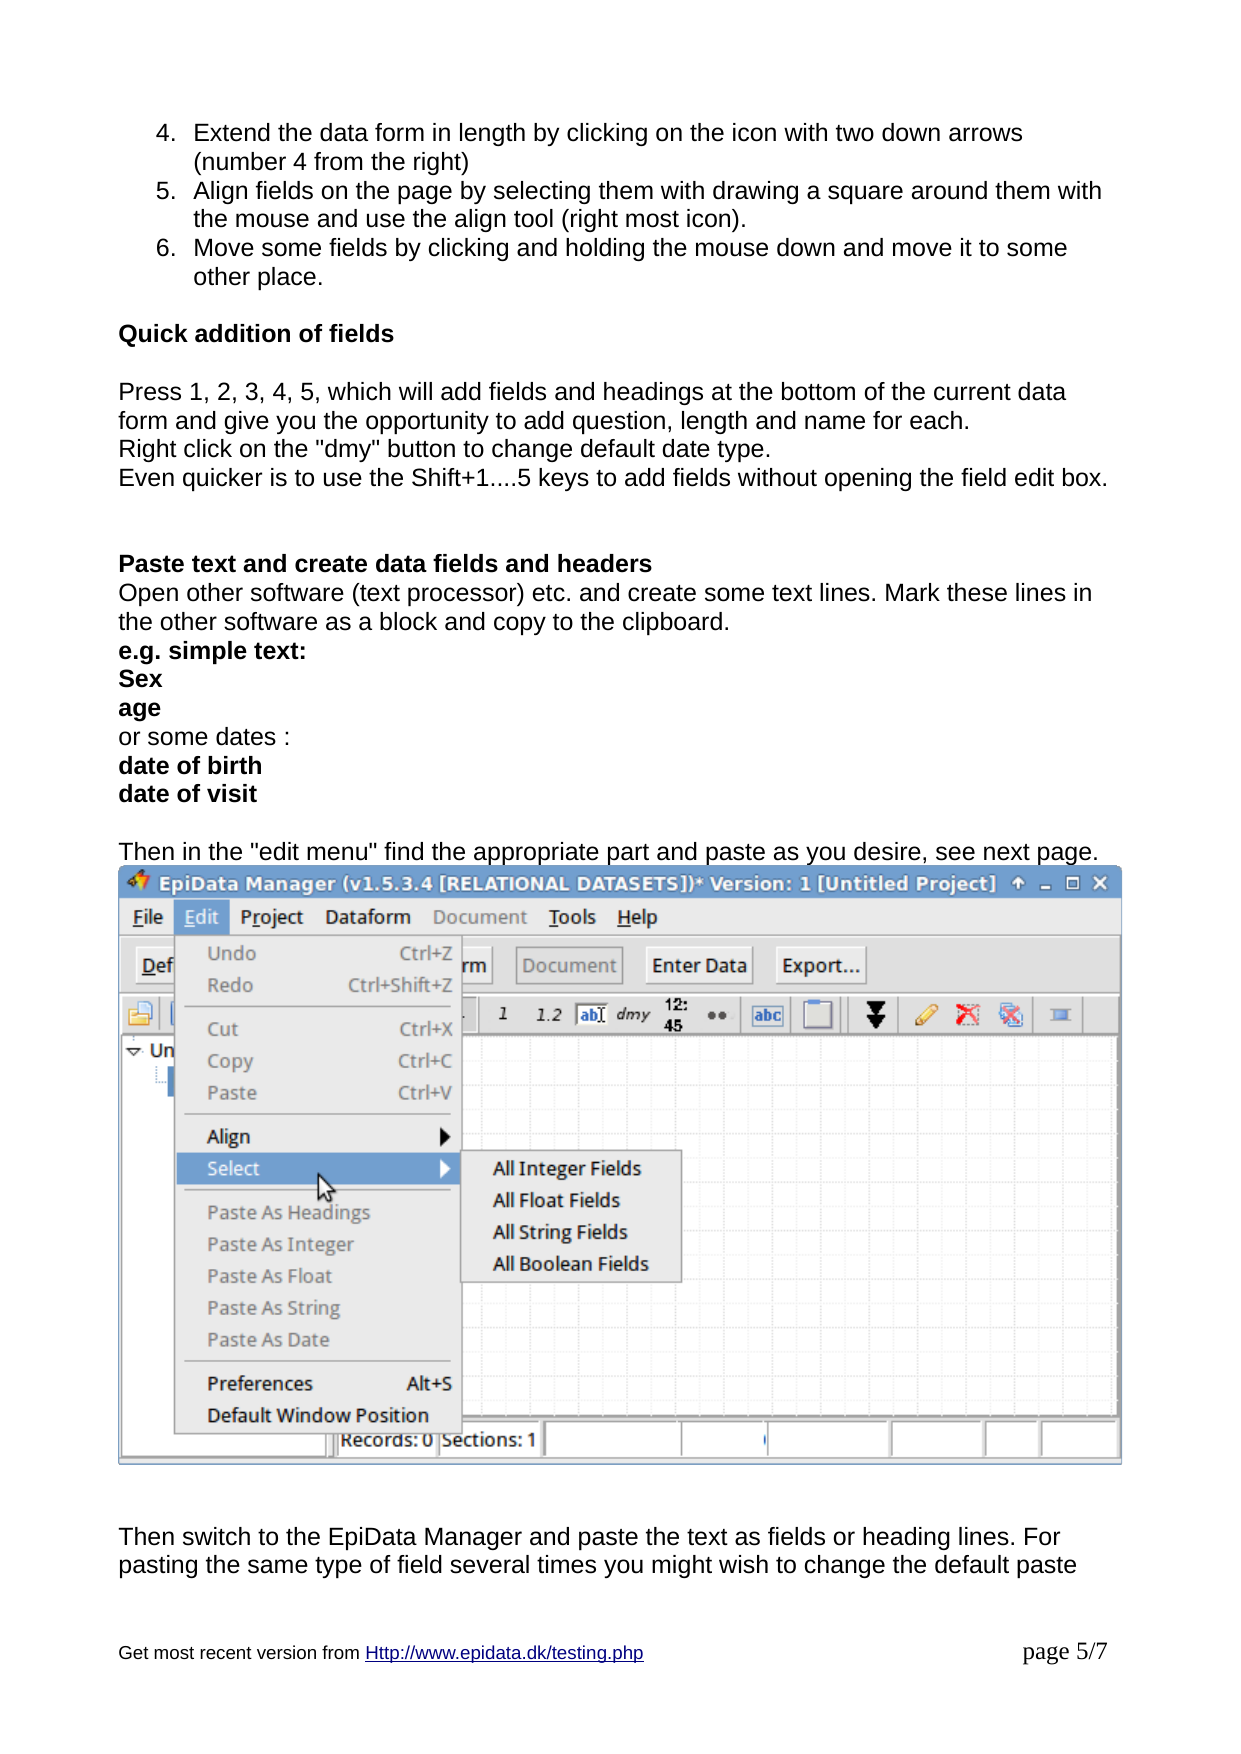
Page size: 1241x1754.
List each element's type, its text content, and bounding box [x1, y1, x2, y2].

list Align fields on the page by selecting them with drawing a square around them with the mouse and use the align tool (right most icon). [156, 176, 1122, 233]
text Open other software (text processor) etc. and create some text lines. Mark these lines in the other software as a block and copy to the clipboard. [118, 578, 1122, 636]
text or some dates : [118, 722, 1122, 751]
text Sex [118, 664, 1122, 693]
text Then switch to the EpiData Manager and paste the text as fields or heading lines. For pasting the same type of field several times you might wish to change the default paste [118, 1522, 1122, 1579]
list Move some fields by clicking and holding the mouse down and move it to some other place. [156, 233, 1122, 291]
text Even quicker is to use the Shift+1....5 keys to add fields without opening the field edit box. [118, 463, 1122, 492]
text Then in the "edit menu" find the appropriate part and paste as you desire, see next page. [118, 837, 1122, 865]
picture [118, 865, 1123, 1465]
text Paste text and create data fields and headers [118, 549, 1122, 578]
text Right click on the "dmy" button to change default date type. [118, 434, 1122, 463]
text e.g. simple text: [118, 636, 1122, 664]
list Extend the data form in length by clicking on the icon with two down arrows (number 4 from the right) [156, 118, 1122, 176]
text Quick addition of fields [118, 319, 1122, 348]
text age [118, 693, 1122, 722]
text date of visit [118, 779, 1122, 808]
text Press 1, 2, 3, 4, 5, which will add fields and headings at the bottom of the current data form and give you the opportunity to add question, length and name for each. [118, 377, 1122, 434]
text date of birth [118, 751, 1122, 779]
